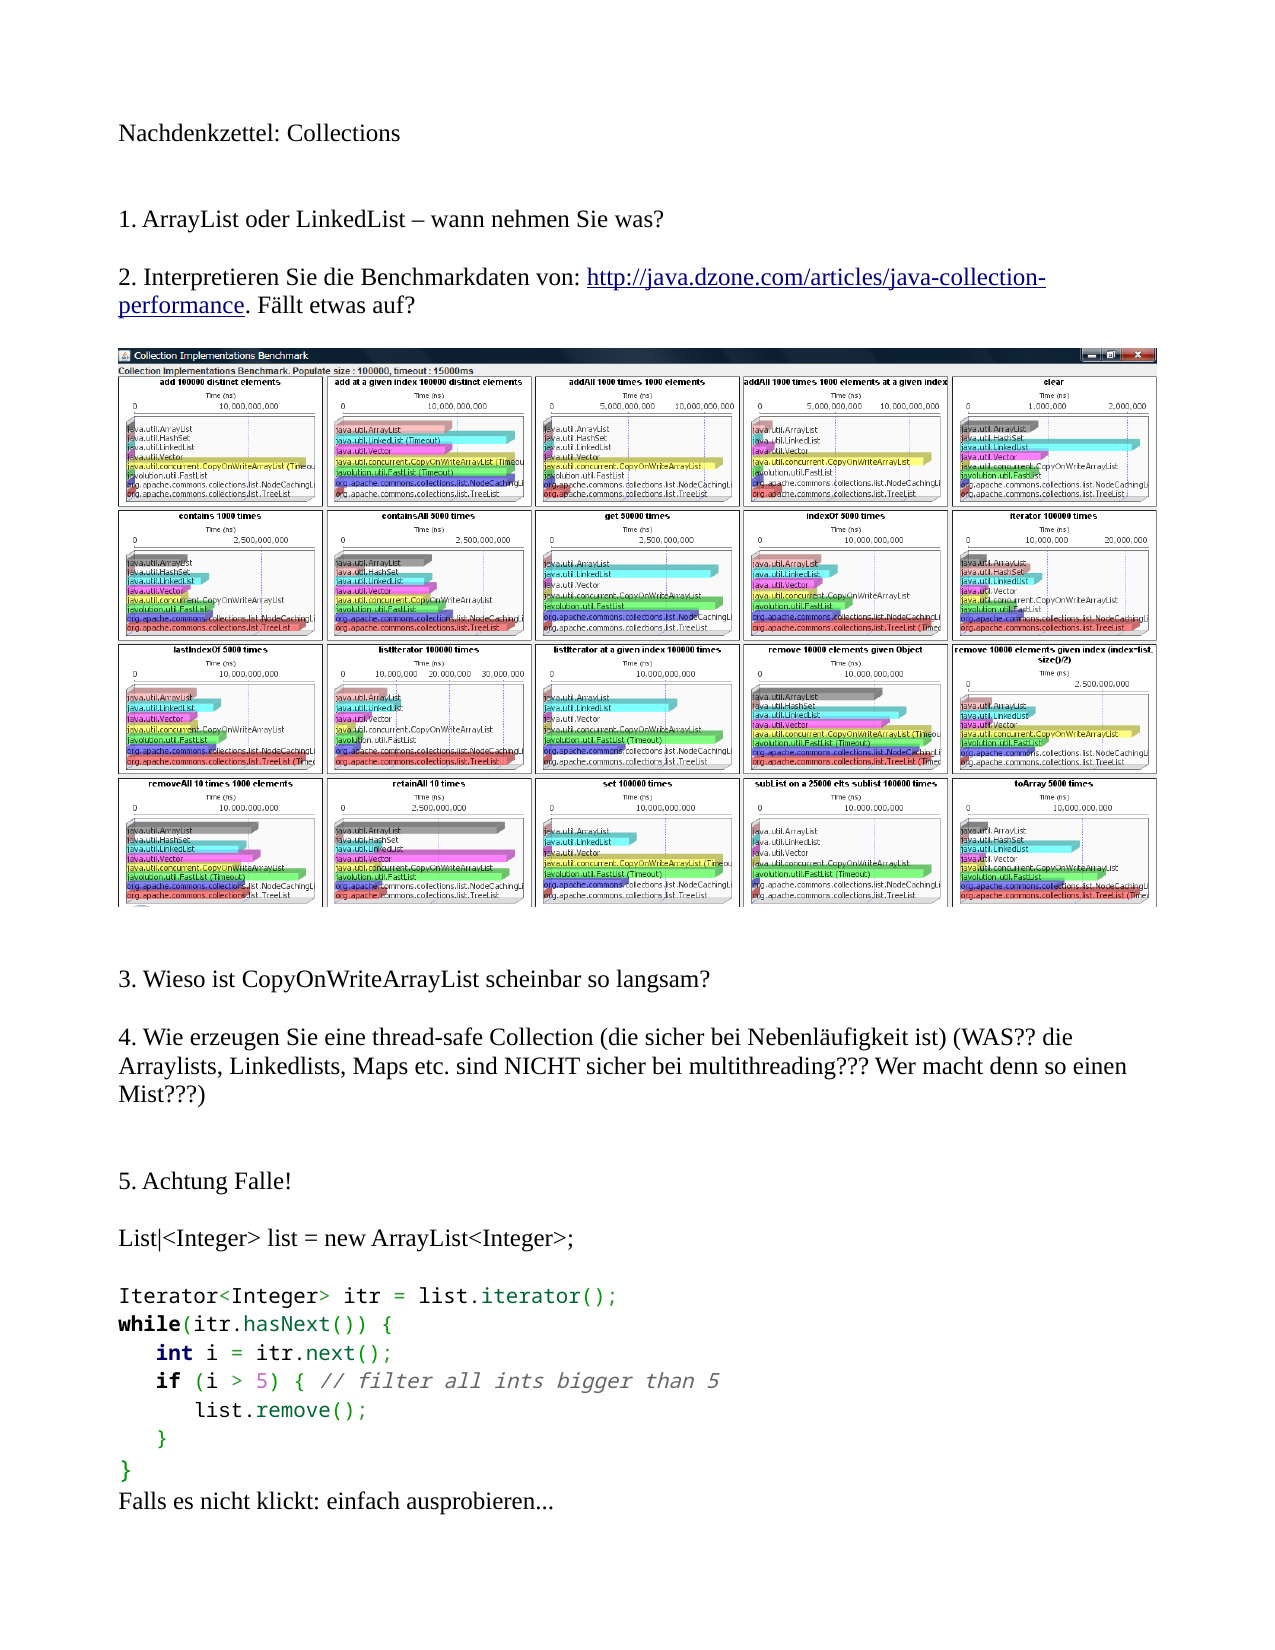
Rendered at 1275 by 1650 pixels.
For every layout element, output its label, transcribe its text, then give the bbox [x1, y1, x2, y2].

text Falls es nicht klickt: einfach ausprobieren... [118, 1486, 1157, 1514]
text list.remove(); [118, 1395, 1157, 1423]
text int i = itr.next(); [118, 1338, 1157, 1366]
text Iterator<Integer> itr = list.iterator(); [118, 1281, 1157, 1309]
text 1. ArrayList oder LinkedList – wann nehmen Sie was? [118, 204, 1157, 233]
text 4. Wie erzeugen Sie eine thread-safe Collection (die sicher bei Nebenläufigkeit ist) (WAS?? die Arraylists, Linkedlists, Maps etc. sind NICHT sicher bei multithreading??? Wer macht denn so einen Mist???) [118, 1022, 1157, 1108]
text } [118, 1423, 1157, 1452]
text if (i > 5) { // filter all ints bigger than 5 [118, 1366, 1157, 1395]
text Nachdenkzettel: Collections [118, 118, 1157, 147]
text 5. Achtung Falle! [118, 1166, 1157, 1194]
text List|<Integer> list = new ArrayList<Integer>; [118, 1223, 1157, 1252]
text 3. Wieso ist CopyOnWriteArrayList scheinbar so langsam? [118, 964, 1157, 993]
text 2. Interpretieren Sie die Benchmarkdaten von: http://java.dzone.com/articles/java-collection-performance. Fällt etwas auf? [118, 262, 1157, 319]
text } [118, 1452, 1157, 1486]
text while(itr.hasNext()) { [118, 1309, 1157, 1338]
